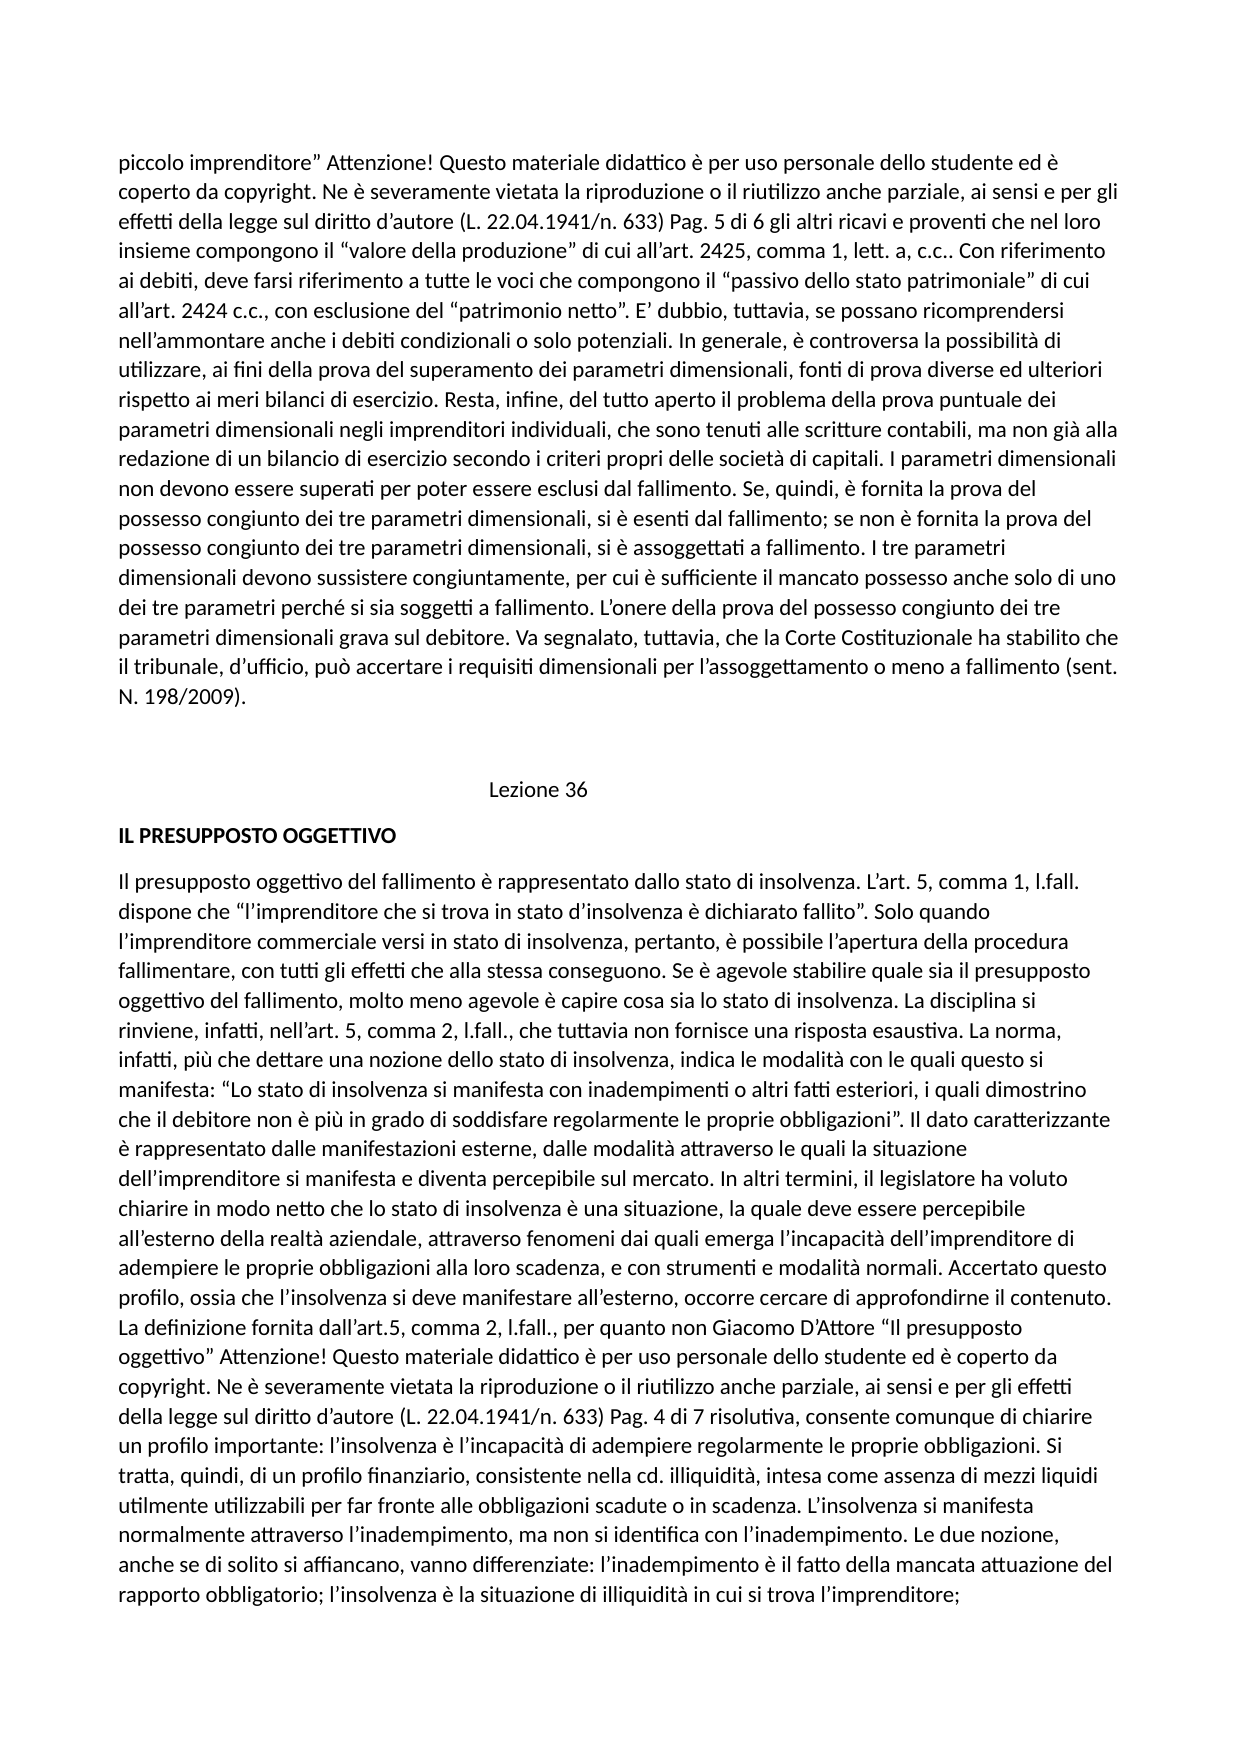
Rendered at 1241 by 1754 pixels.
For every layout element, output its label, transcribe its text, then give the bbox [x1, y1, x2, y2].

text Lezione 36 [118, 775, 1122, 803]
text Il presupposto oggettivo del fallimento è rappresentato dallo stato di insolvenza. L’art. 5, comma 1, l.fall. dispone che “l’imprenditore che si trova in stato d’insolvenza è dichiarato fallito”. Solo quando l’imprenditore commerciale versi in stato di insolvenza, pertanto, è possibile l’apertura della procedura fallimentare, con tutti gli effetti che alla stessa conseguono. Se è agevole stabilire quale sia il presupposto oggettivo del fallimento, molto meno agevole è capire cosa sia lo stato di insolvenza. La disciplina si rinviene, infatti, nell’art. 5, comma 2, l.fall., che tuttavia non fornisce una risposta esaustiva. La norma, infatti, più che dettare una nozione dello stato di insolvenza, indica le modalità con le quali questo si manifesta: “Lo stato di insolvenza si manifesta con inadempimenti o altri fatti esteriori, i quali dimostrino che il debitore non è più in grado di soddisfare regolarmente le proprie obbligazioni”. Il dato caratterizzante è rappresentato dalle manifestazioni esterne, dalle modalità attraverso le quali la situazione dell’imprenditore si manifesta e diventa percepibile sul mercato. In altri termini, il legislatore ha voluto chiarire in modo netto che lo stato di insolvenza è una situazione, la quale deve essere percepibile all’esterno della realtà aziendale, attraverso fenomeni dai quali emerga l’incapacità dell’imprenditore di adempiere le proprie obbligazioni alla loro scadenza, e con strumenti e modalità normali. Accertato questo profilo, ossia che l’insolvenza si deve manifestare all’esterno, occorre cercare di approfondirne il contenuto. La definizione fornita dall’art.5, comma 2, l.fall., per quanto non Giacomo D’Attore “Il presupposto oggettivo” Attenzione! Questo materiale didattico è per uso personale dello studente ed è coperto da copyright. Ne è severamente vietata la riproduzione o il riutilizzo anche parziale, ai sensi e per gli effetti della legge sul diritto d’autore (L. 22.04.1941/n. 633) Pag. 4 di 7 risolutiva, consente comunque di chiarire un profilo importante: l’insolvenza è l’incapacità di adempiere regolarmente le proprie obbligazioni. Si tratta, quindi, di un profilo finanziario, consistente nella cd. illiquidità, intesa come assenza di mezzi liquidi utilmente utilizzabili per far fronte alle obbligazioni scadute o in scadenza. L’insolvenza si manifesta normalmente attraverso l’inadempimento, ma non si identifica con l’inadempimento. Le due nozione, anche se di solito si affiancano, vanno differenziate: l’inadempimento è il fatto della mancata attuazione del rapporto obbligatorio; l’insolvenza è la situazione di illiquidità in cui si trova l’imprenditore; [118, 867, 1122, 1608]
text piccolo imprenditore” Attenzione! Questo materiale didattico è per uso personale dello studente ed è coperto da copyright. Ne è severamente vietata la riproduzione o il riutilizzo anche parziale, ai sensi e per gli effetti della legge sul diritto d’autore (L. 22.04.1941/n. 633) Pag. 5 di 6 gli altri ricavi e proventi che nel loro insieme compongono il “valore della produzione” di cui all’art. 2425, comma 1, lett. a, c.c.. Con riferimento ai debiti, deve farsi riferimento a tutte le voci che compongono il “passivo dello stato patrimoniale” di cui all’art. 2424 c.c., con esclusione del “patrimonio netto”. E’ dubbio, tuttavia, se possano ricomprendersi nell’ammontare anche i debiti condizionali o solo potenziali. In generale, è controversa la possibilità di utilizzare, ai fini della prova del superamento dei parametri dimensionali, fonti di prova diverse ed ulteriori rispetto ai meri bilanci di esercizio. Resta, infine, del tutto aperto il problema della prova puntuale dei parametri dimensionali negli imprenditori individuali, che sono tenuti alle scritture contabili, ma non già alla redazione di un bilancio di esercizio secondo i criteri propri delle società di capitali. I parametri dimensionali non devono essere superati per poter essere esclusi dal fallimento. Se, quindi, è fornita la prova del possesso congiunto dei tre parametri dimensionali, si è esenti dal fallimento; se non è fornita la prova del possesso congiunto dei tre parametri dimensionali, si è assoggettati a fallimento. I tre parametri dimensionali devono sussistere congiuntamente, per cui è sufficiente il mancato possesso anche solo di uno dei tre parametri perché si sia soggetti a fallimento. L’onere della prova del possesso congiunto dei tre parametri dimensionali grava sul debitore. Va segnalato, tuttavia, che la Corte Costituzionale ha stabilito che il tribunale, d’ufficio, può accertare i requisiti dimensionali per l’assoggettamento o meno a fallimento (sent. N. 198/2009). [118, 148, 1122, 710]
text IL PRESUPPOSTO OGGETTIVO [118, 821, 1122, 849]
